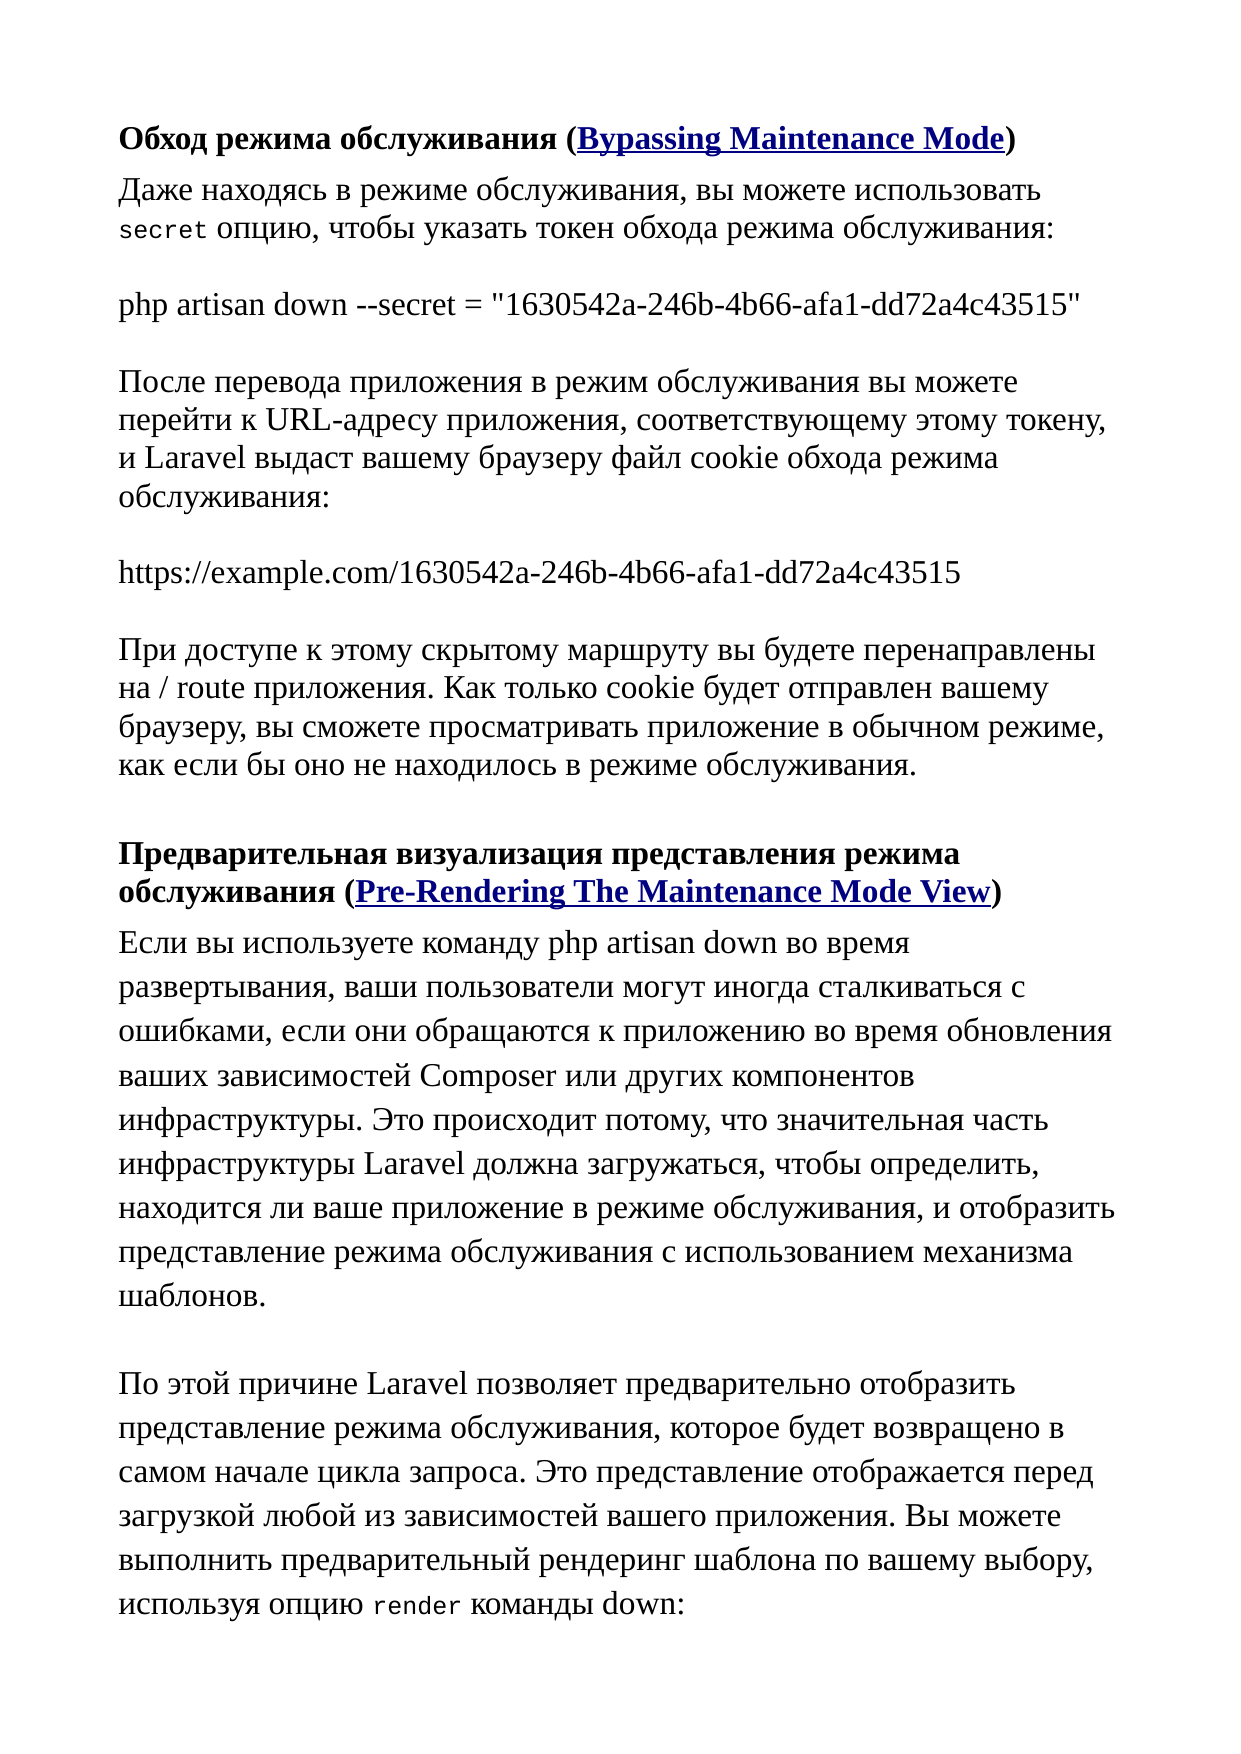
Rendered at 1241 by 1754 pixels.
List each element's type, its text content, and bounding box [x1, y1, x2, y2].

subtitle Предварительная визуализация представления режима обслуживания (Pre-Rendering The Maintenance Mode View) [118, 833, 1122, 910]
subtitle Обход режима обслуживания (Bypassing Maintenance Mode) [118, 118, 1122, 156]
text Даже находясь в режиме обслуживания, вы можете использовать secret опцию, чтобы указать токен обхода режима обслуживания: php artisan down --secret = "1630542a-246b-4b66-afa1-dd72a4c43515" После перевода приложения в режим обслуживания вы можете перейти к URL-адресу приложения, соответствующему этому токену, и Laravel выдаст вашему браузеру файл cookie обхода режима обслуживания: https://example.com/1630542a-246b-4b66-afa1-dd72a4c43515 При доступе к этому скрытому маршруту вы будете перенаправлены на / route приложения. Как только cookie будет отправлен вашему браузеру, вы сможете просматривать приложение в обычном режиме, как если бы оно не находилось в режиме обслуживания. [118, 169, 1122, 783]
text Если вы используете команду php artisan down во время развертывания, ваши пользователи могут иногда сталкиваться с ошибками, если они обращаются к приложению во время обновления ваших зависимостей Composer или других компонентов инфраструктуры. Это происходит потому, что значительная часть инфраструктуры Laravel должна загружаться, чтобы определить, находится ли ваше приложение в режиме обслуживания, и отобразить представление режима обслуживания с использованием механизма шаблонов. По этой причине Laravel позволяет предварительно отобразить представление режима обслуживания, которое будет возвращено в самом начале цикла запроса. Это представление отображается перед загрузкой любой из зависимостей вашего приложения. Вы можете выполнить предварительный рендеринг шаблона по вашему выбору, используя опцию render команды down: [118, 923, 1122, 1622]
